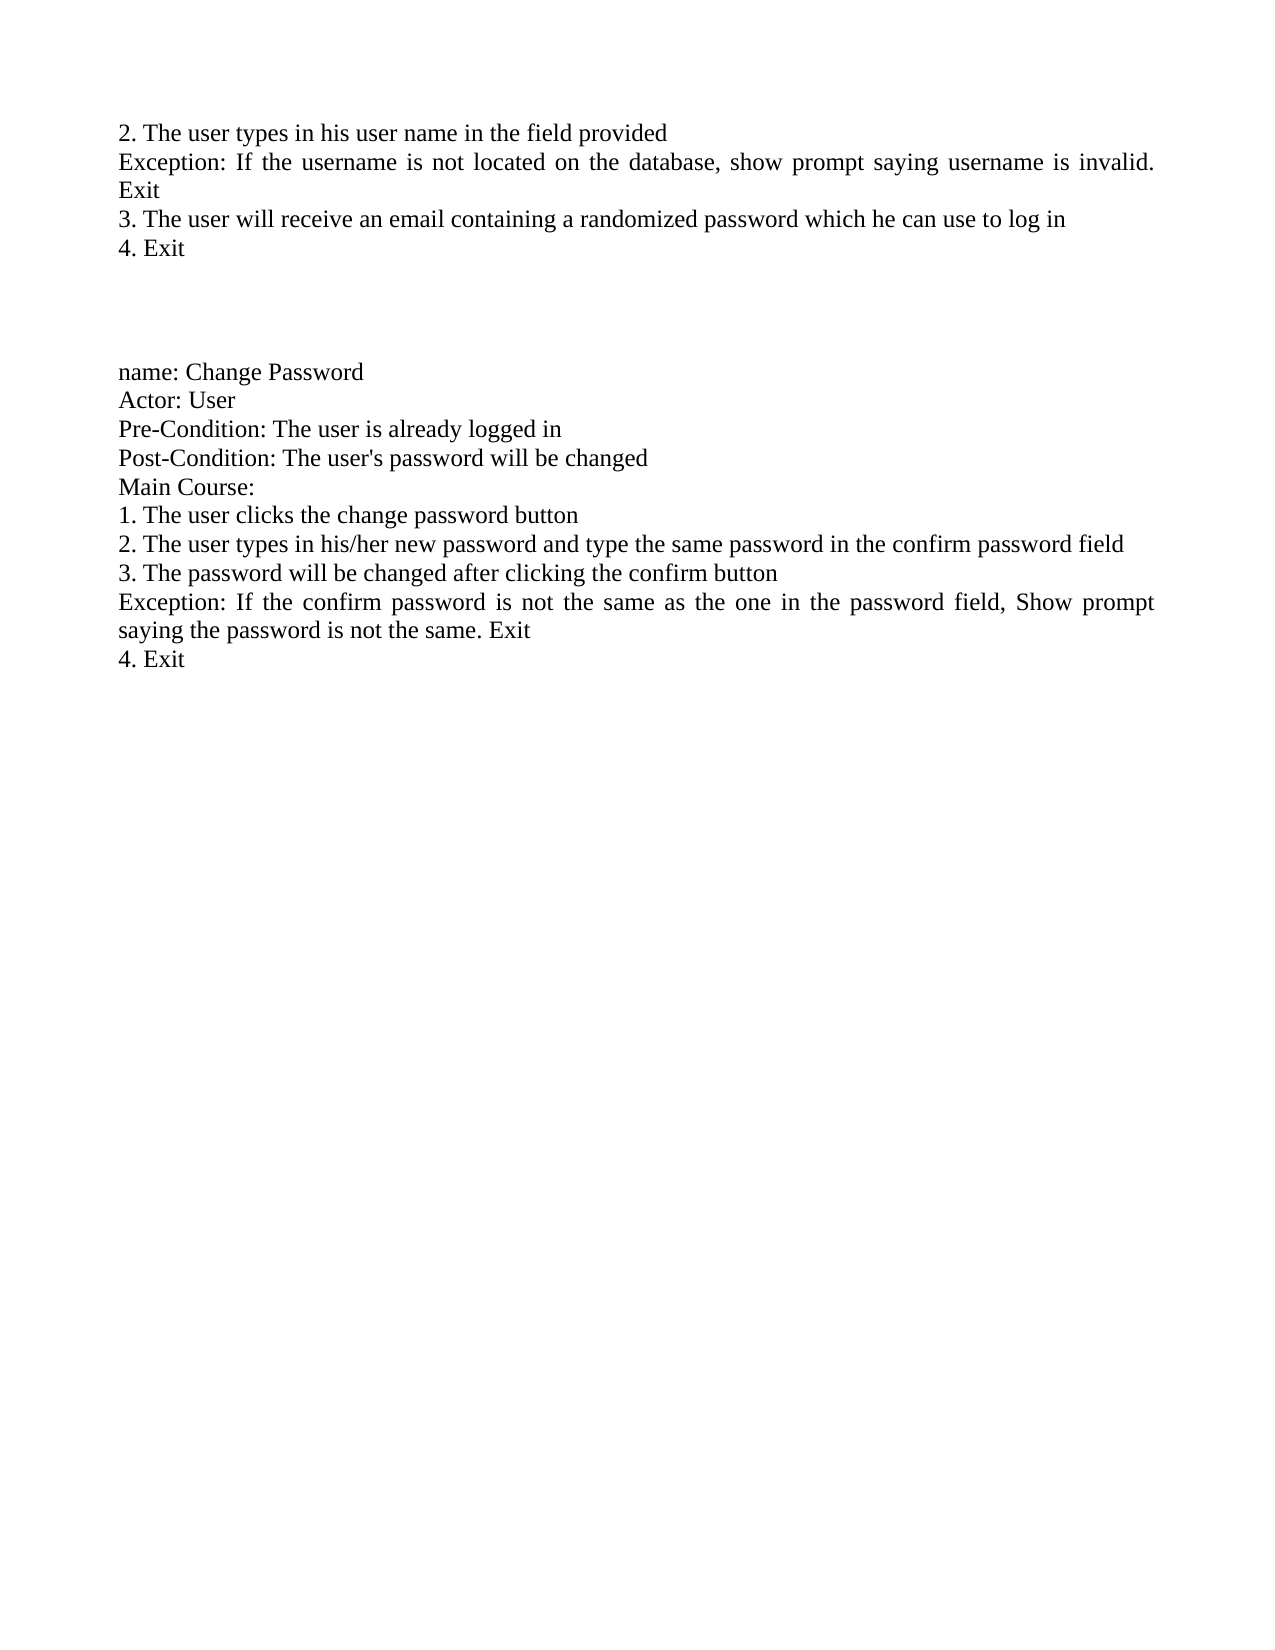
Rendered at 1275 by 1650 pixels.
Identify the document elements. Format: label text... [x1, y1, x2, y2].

text Exception: If the confirm password is not the same as the one in the password field, Show prompt saying the password is not the same. Exit [118, 587, 1157, 644]
text Post-Condition: The user's password will be changed [118, 443, 1157, 472]
text 3. The user will receive an email containing a randomized password which he can use to log in [118, 204, 1157, 233]
text 2. The user types in his/her new password and type the same password in the confirm password field [118, 529, 1157, 558]
text Actor: User [118, 385, 1157, 414]
text Main Course: [118, 472, 1157, 500]
text Exception: If the username is not located on the database, show prompt saying username is invalid. Exit [118, 147, 1157, 204]
text 4. Exit [118, 233, 1157, 262]
text 3. The password will be changed after clicking the confirm button [118, 558, 1157, 587]
text 1. The user clicks the change password button [118, 500, 1157, 529]
text name: Change Password [118, 357, 1157, 385]
text Pre-Condition: The user is already logged in [118, 414, 1157, 443]
text 4. Exit [118, 644, 1157, 673]
text 2. The user types in his user name in the field provided [118, 118, 1157, 147]
